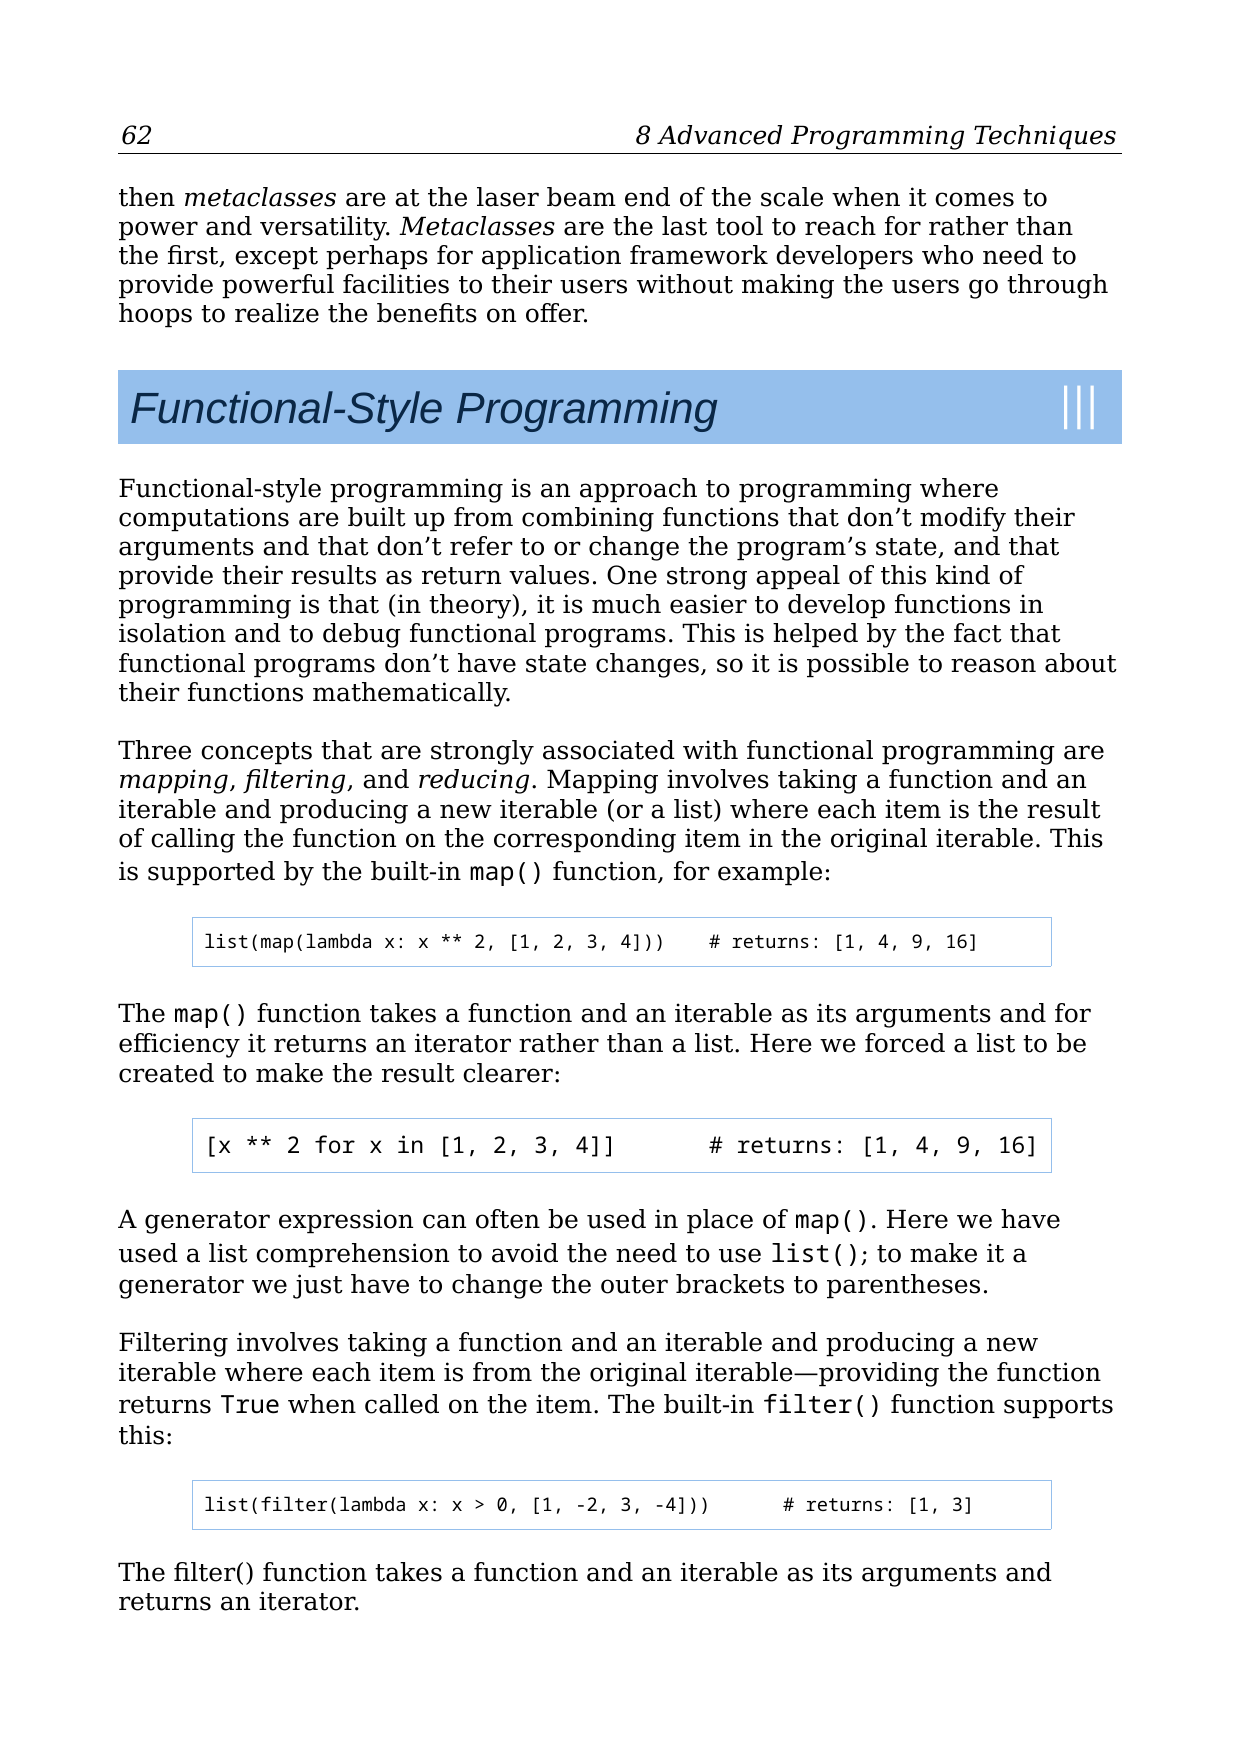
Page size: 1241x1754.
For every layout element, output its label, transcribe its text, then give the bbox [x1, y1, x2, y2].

text [x ** 2 for x in [1, 2, 3, 4]] # returns: [1, 4, 9, 16] [193, 1119, 1051, 1172]
text ||| [1039, 379, 1098, 430]
text list(map(lambda x: x ** 2, [1, 2, 3, 4])) # returns: [1, 4, 9, 16] [193, 918, 1051, 966]
text The map() function takes a function and an iterable as its arguments and for efficiency it returns an iterator rather than a list. Here we forced a list to be created to make the result clearer: [118, 996, 1122, 1088]
text Functional-style programming is an approach to programming where computations are built up from combining functions that don’t modify their arguments and that don’t refer to or change the program’s state, and that provide their results as return values. One strong appeal of this kind of programming is that (in theory), it is much easier to develop functions in isolation and to debug functional programs. This is helped by the fact that functional programs don’t have state changes, so it is possible to reason about their functions mathematically. [118, 474, 1122, 707]
text Three concepts that are strongly associated with functional programming are mapping, filtering, and reducing. Mapping involves taking a function and an iterable and producing a new iterable (or a list) where each item is the result of calling the function on the corresponding item in the original iterable. This is supported by the built-in map() function, for example: [118, 737, 1122, 887]
subtitle Functional-Style Programming [118, 370, 1122, 444]
text Filtering involves taking a function and an iterable and producing a new iterable where each item is from the original iterable—providing the function returns True when called on the item. The built-in filter() function supports this: [118, 1329, 1122, 1450]
text then metaclasses are at the laser beam end of the scale when it comes to power and versatility. Metaclasses are the last tool to reach for rather than the first, except perhaps for application framework developers who need to provide powerful facilities to their users without making the users go through hoops to realize the benefits on offer. [118, 183, 1122, 328]
text list(filter(lambda x: x > 0, [1, -2, 3, -4])) # returns: [1, 3] [193, 1481, 1051, 1529]
text A generator expression can often be used in place of map(). Here we have used a list comprehension to avoid the need to use list(); to make it a generator we just have to change the outer brackets to parentheses. [118, 1202, 1122, 1299]
text The filter() function takes a function and an iterable as its arguments and returns an iterator. [118, 1558, 1122, 1617]
